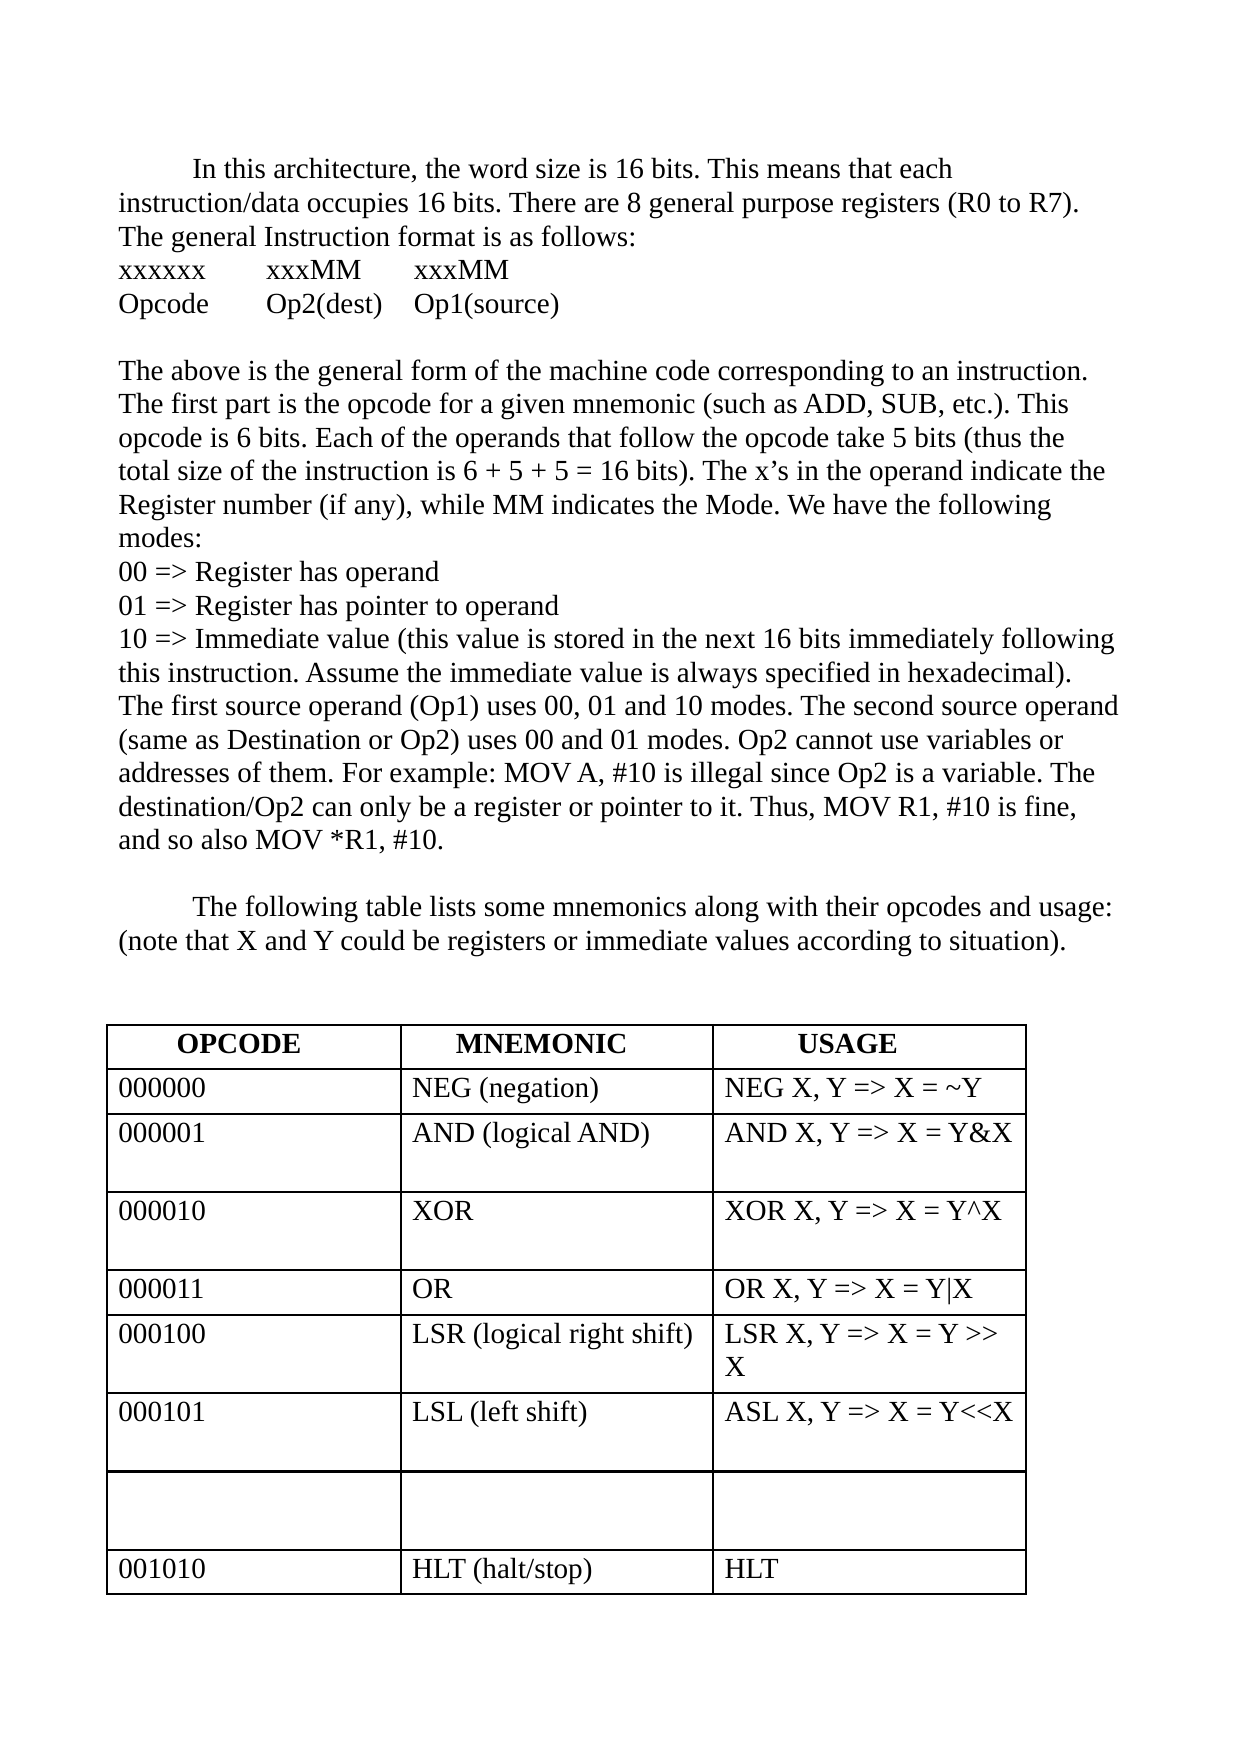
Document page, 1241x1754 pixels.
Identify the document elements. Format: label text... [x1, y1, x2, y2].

table_cell 000100 [108, 1316, 400, 1392]
table_cell 000011 [108, 1271, 400, 1314]
table_cell [714, 1473, 1025, 1549]
table_cell 000000 [108, 1070, 400, 1113]
text 01 => Register has pointer to operand [118, 588, 1122, 621]
table_cell LSR X, Y => X = Y >> X [714, 1316, 1025, 1392]
table_cell XOR [402, 1193, 712, 1269]
table_cell HLT (halt/stop) [402, 1551, 712, 1593]
text The above is the general form of the machine code corresponding to an instruction. The first part is the opcode for a given mnemonic (such as ADD, SUB, etc.). This opcode is 6 bits. Each of the operands that follow the opcode take 5 bits (thus the total size of the instruction is 6 + 5 + 5 = 16 bits). The x’s in the operand indicate the Register number (if any), while MM indicates the Mode. We have the following modes: [118, 353, 1122, 554]
text 10 => Immediate value (this value is stored in the next 16 bits immediately following this instruction. Assume the immediate value is always specified in hexadecimal). [118, 621, 1122, 688]
table_cell ASL X, Y => X = Y<<X [714, 1394, 1025, 1470]
table_cell AND X, Y => X = Y&X [714, 1115, 1025, 1191]
text The following table lists some mnemonics along with their opcodes and usage: (note that X and Y could be registers or immediate values according to situation). [118, 889, 1122, 957]
table_cell 001010 [108, 1551, 400, 1593]
table_cell [402, 1473, 712, 1549]
table_cell HLT [714, 1551, 1025, 1593]
table_cell [108, 1473, 400, 1549]
table_cell LSR (logical right shift) [402, 1316, 712, 1392]
table_cell OR X, Y => X = Y|X [714, 1271, 1025, 1314]
text 00 => Register has operand [118, 554, 1122, 588]
table_header USAGE [714, 1026, 1025, 1068]
text Opcode Op2(dest) Op1(source) [118, 286, 1122, 319]
table_cell NEG X, Y => X = ~Y [714, 1070, 1025, 1113]
table_header MNEMONIC [402, 1026, 712, 1068]
table_cell 000101 [108, 1394, 400, 1470]
table_cell LSL (left shift) [402, 1394, 712, 1470]
text The first source operand (Op1) uses 00, 01 and 10 modes. The second source operand (same as Destination or Op2) uses 00 and 01 modes. Op2 cannot use variables or addresses of them. For example: MOV A, #10 is illegal since Op2 is a variable. The destination/Op2 can only be a register or pointer to it. Thus, MOV R1, #10 is fine, and so also MOV *R1, #10. [118, 688, 1122, 856]
text xxxxxx xxxMM xxxMM [118, 252, 1122, 286]
table_cell OR [402, 1271, 712, 1314]
table_cell 000010 [108, 1193, 400, 1269]
text In this architecture, the word size is 16 bits. This means that each instruction/data occupies 16 bits. There are 8 general purpose registers (R0 to R7). The general Instruction format is as follows: [118, 152, 1122, 252]
table_cell XOR X, Y => X = Y^X [714, 1193, 1025, 1269]
table_cell 000001 [108, 1115, 400, 1191]
table_cell AND (logical AND) [402, 1115, 712, 1191]
table_header OPCODE [108, 1026, 400, 1068]
table_cell NEG (negation) [402, 1070, 712, 1113]
